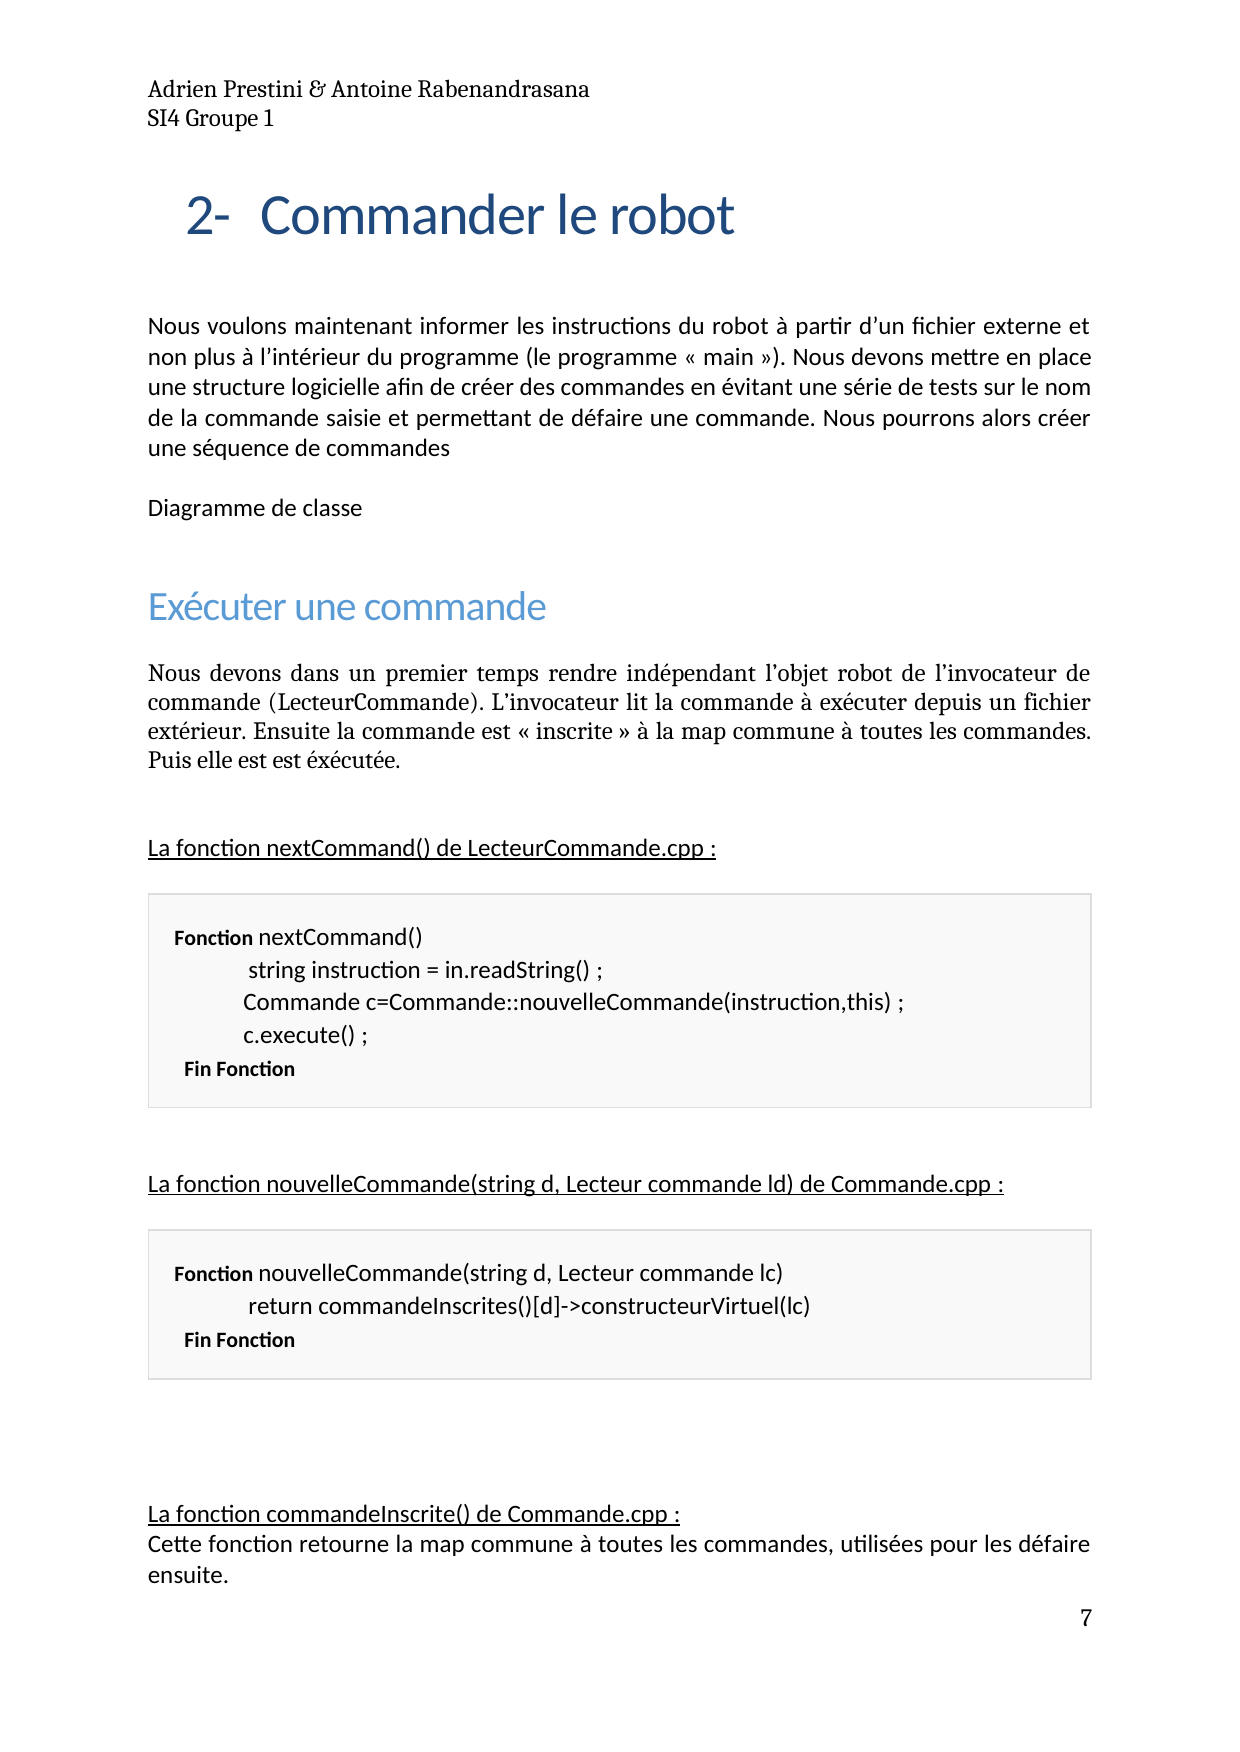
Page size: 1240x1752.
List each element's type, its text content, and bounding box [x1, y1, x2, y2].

text Fin Fonction [149, 1023, 1090, 1107]
text La fonction nextCommand() de LecteurCommande.cpp : [148, 832, 1092, 862]
text Cette fonction retourne la map commune à toutes les commandes, utilisées pour les défaire ensuite. [148, 1528, 1092, 1589]
text return commandeInscrites()[d]->constructeurVirtuel(lc) [149, 1261, 1090, 1294]
text Fonction nouvelleCommande(string d, Lecteur commande lc) [149, 1231, 1090, 1261]
text Commande c=Commande::nouvelleCommande(instruction,this) ; [149, 958, 1090, 990]
text string instruction = in.readString() ; [149, 925, 1090, 958]
text Nous voulons maintenant informer les instructions du robot à partir d’un fichier externe et non plus à l’intérieur du programme (le programme « main »). Nous devons mettre en place une structure logicielle afin de créer des commandes en évitant une série de tests sur le nom de la commande saisie et permettant de défaire une commande. Nous pourrons alors créer une séquence de commandes [148, 310, 1092, 463]
text Nous devons dans un premier temps rendre indépendant l’objet robot de l’invocateur de commande (LecteurCommande). L’invocateur lit la commande à exécuter depuis un fichier extérieur. Ensuite la commande est « inscrite » à la map commune à toutes les commandes. Puis elle est est éxécutée. [148, 659, 1092, 774]
text Exécuter une commande [148, 580, 1092, 631]
text Fin Fonction [149, 1294, 1090, 1378]
text Fonction nextCommand() [149, 895, 1090, 925]
list Commander le robot [185, 178, 1092, 249]
text Diagramme de classe [148, 492, 1092, 522]
text La fonction commandeInscrite() de Commande.cpp : [148, 1498, 1092, 1528]
text c.execute() ; [149, 990, 1090, 1023]
text La fonction nouvelleCommande(string d, Lecteur commande ld) de Commande.cpp : [148, 1168, 1092, 1198]
